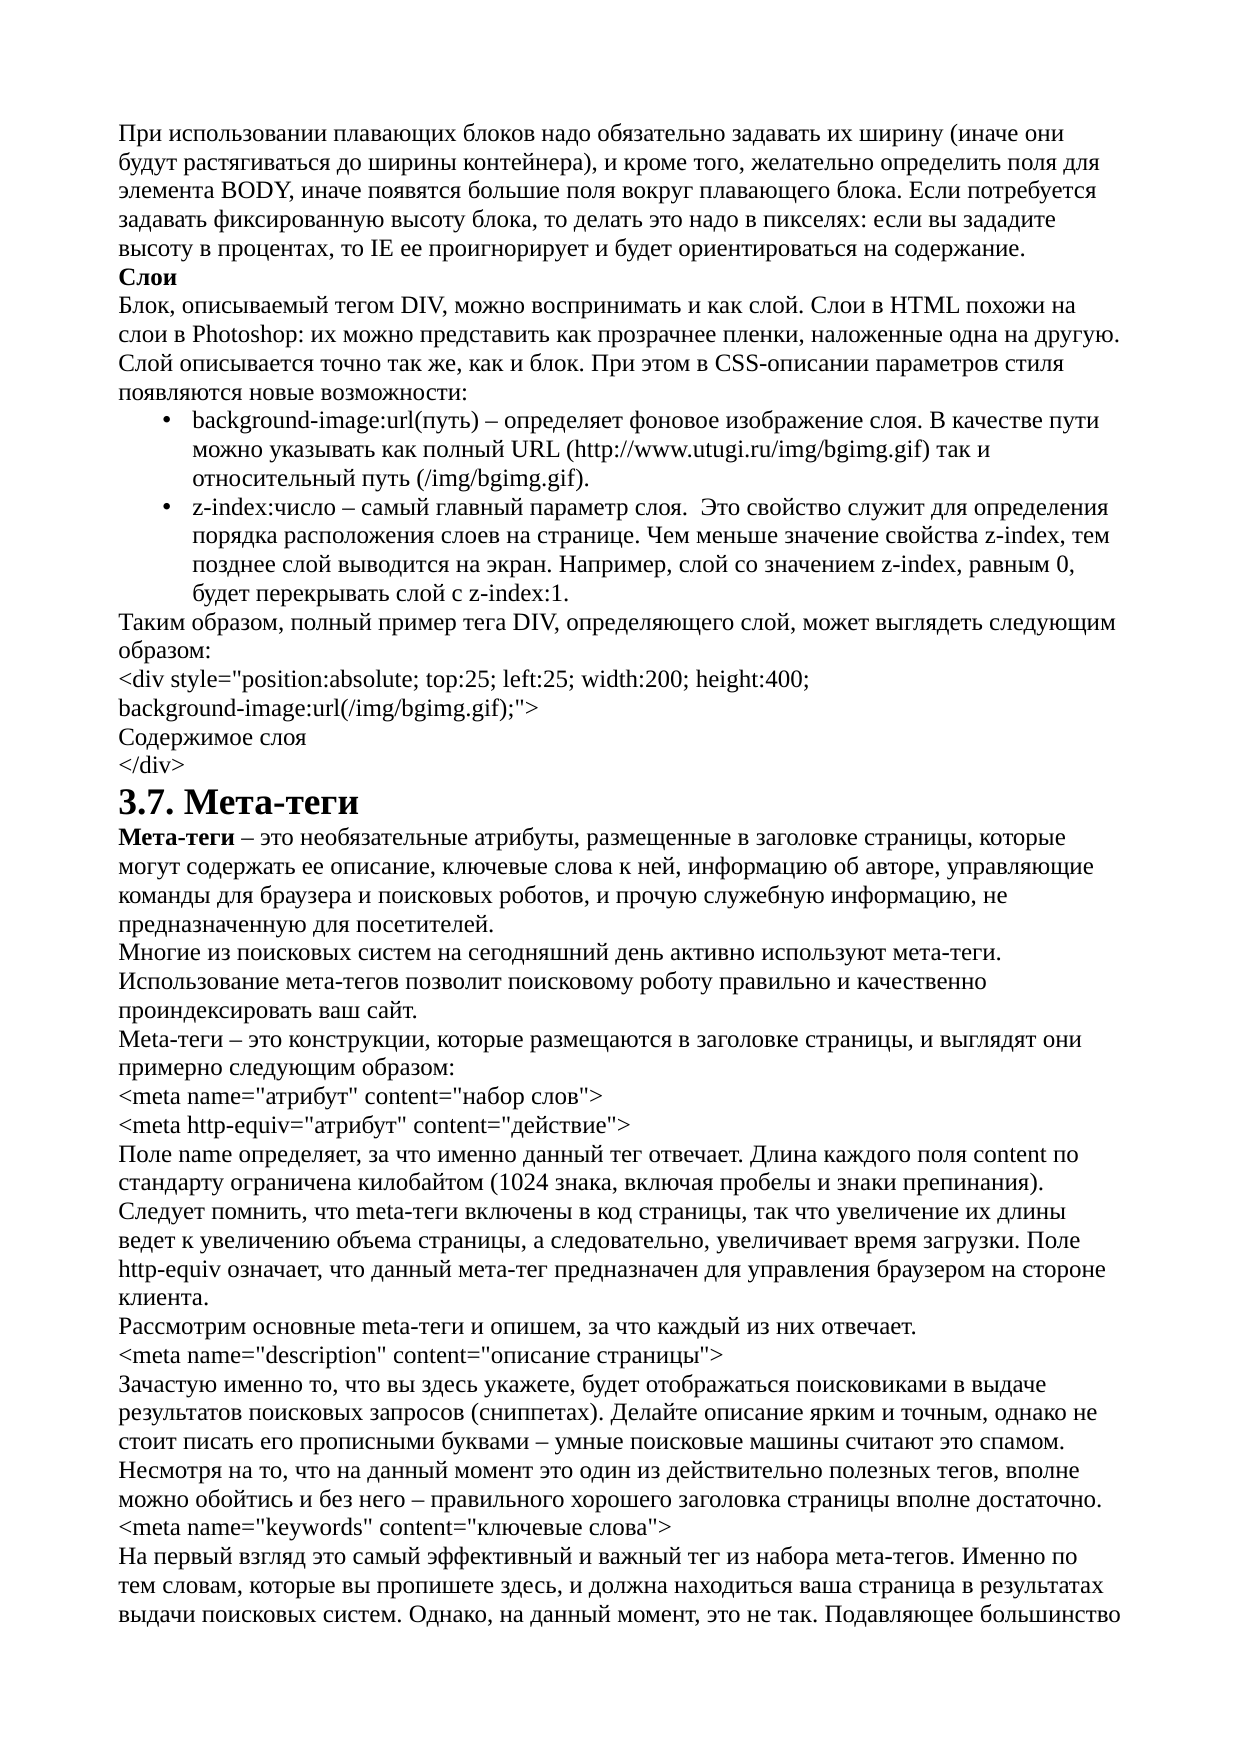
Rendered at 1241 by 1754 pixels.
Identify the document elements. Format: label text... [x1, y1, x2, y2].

text <meta name="атрибут" content="набор слов"> <meta http-equiv="атрибут" content="действие"> [118, 1081, 1122, 1139]
text Таким образом, полный пример тега DIV, определяющего слой, может выглядеть следующим образом: [118, 607, 1122, 664]
text При использовании плавающих блоков надо обязательно задавать их ширину (иначе они будут растягиваться до ширины контейнера), и кроме того, желательно определить поля для элемента BODY, иначе появятся большие поля вокруг плавающего блока. Если потребуется задавать фиксированную высоту блока, то делать это надо в пикселях: если вы зададите высоту в процентах, то IE ее проигнорирует и будет ориентироваться на содержание. [118, 118, 1122, 262]
text Многие из поисковых систем на сегодняшний день активно используют мета-теги. Использование мета-тегов позволит поисковому роботу правильно и качественно проиндексировать ваш сайт. [118, 937, 1122, 1024]
text На первый взгляд это самый эффективный и важный тег из набора мета-тегов. Именно по тем словам, которые вы пропишете здесь, и должна находиться ваша страница в результатах выдачи поисковых систем. Однако, на данный момент, это не так. Подавляющее большинство [118, 1541, 1122, 1627]
text Meta-теги – это конструкции, которые размещаются в заголовке страницы, и выглядят они примерно следующим образом: [118, 1024, 1122, 1081]
text <meta name="description" content="описание страницы"> [118, 1340, 1122, 1369]
list z-index:число – самый главный параметр слоя. Это свойство служит для определения порядка расположения слоев на странице. Чем меньше значение свойства z-index, тем позднее слой выводится на экран. Например, слой со значением z-index, равным 0, будет перекрывать слой с z-index:1. [162, 492, 1122, 607]
text Рассмотрим основные meta-теги и опишем, за что каждый из них отвечает. [118, 1311, 1122, 1340]
text Слои [118, 262, 1122, 291]
subtitle 3.7. Мета-теги [118, 779, 1122, 822]
text Мета-теги – это необязательные атрибуты, размещенные в заголовке страницы, которые могут содержать ее описание, ключевые слова к ней, информацию об авторе, управляющие команды для браузера и поисковых роботов, и прочую служебную информацию, не предназначенную для посетителей. [118, 822, 1122, 937]
text Зачастую именно то, что вы здесь укажете, будет отображаться поисковиками в выдаче результатов поисковых запросов (сниппетах). Делайте описание ярким и точным, однако не стоит писать его прописными буквами – умные поисковые машины считают это спамом. Несмотря на то, что на данный момент это один из действительно полезных тегов, вполне можно обойтись и без него – правильного хорошего заголовка страницы вполне достаточно. [118, 1369, 1122, 1512]
list background-image:url(путь) – определяет фоновое изображение слоя. В качестве пути можно указывать как полный URL (http://www.utugi.ru/img/bgimg.gif) так и относительный путь (/img/bgimg.gif). [162, 406, 1122, 492]
text Блок, описываемый тегом DIV, можно воспринимать и как слой. Слои в HTML похожи на слои в Photoshop: их можно представить как прозрачнее пленки, наложенные одна на другую. Слой описывается точно так же, как и блок. При этом в CSS-описании параметров стиля появляются новые возможности: [118, 291, 1122, 406]
text <meta name="keywords" content="ключевые слова"> [118, 1512, 1122, 1541]
text Поле name определяет, за что именно данный тег отвечает. Длина каждого поля content по стандарту ограничена килобайтом (1024 знака, включая пробелы и знаки препинания). Следует помнить, что meta-теги включены в код страницы, так что увеличение их длины ведет к увеличению объема страницы, а следовательно, увеличивает время загрузки. Поле http-equiv означает, что данный мета-тег предназначен для управления браузером на стороне клиента. [118, 1139, 1122, 1311]
text <div style="position:absolute; top:25; left:25; width:200; height:400; background-image:url(/img/bgimg.gif);"> Содержимое слоя </div> [118, 664, 1122, 779]
